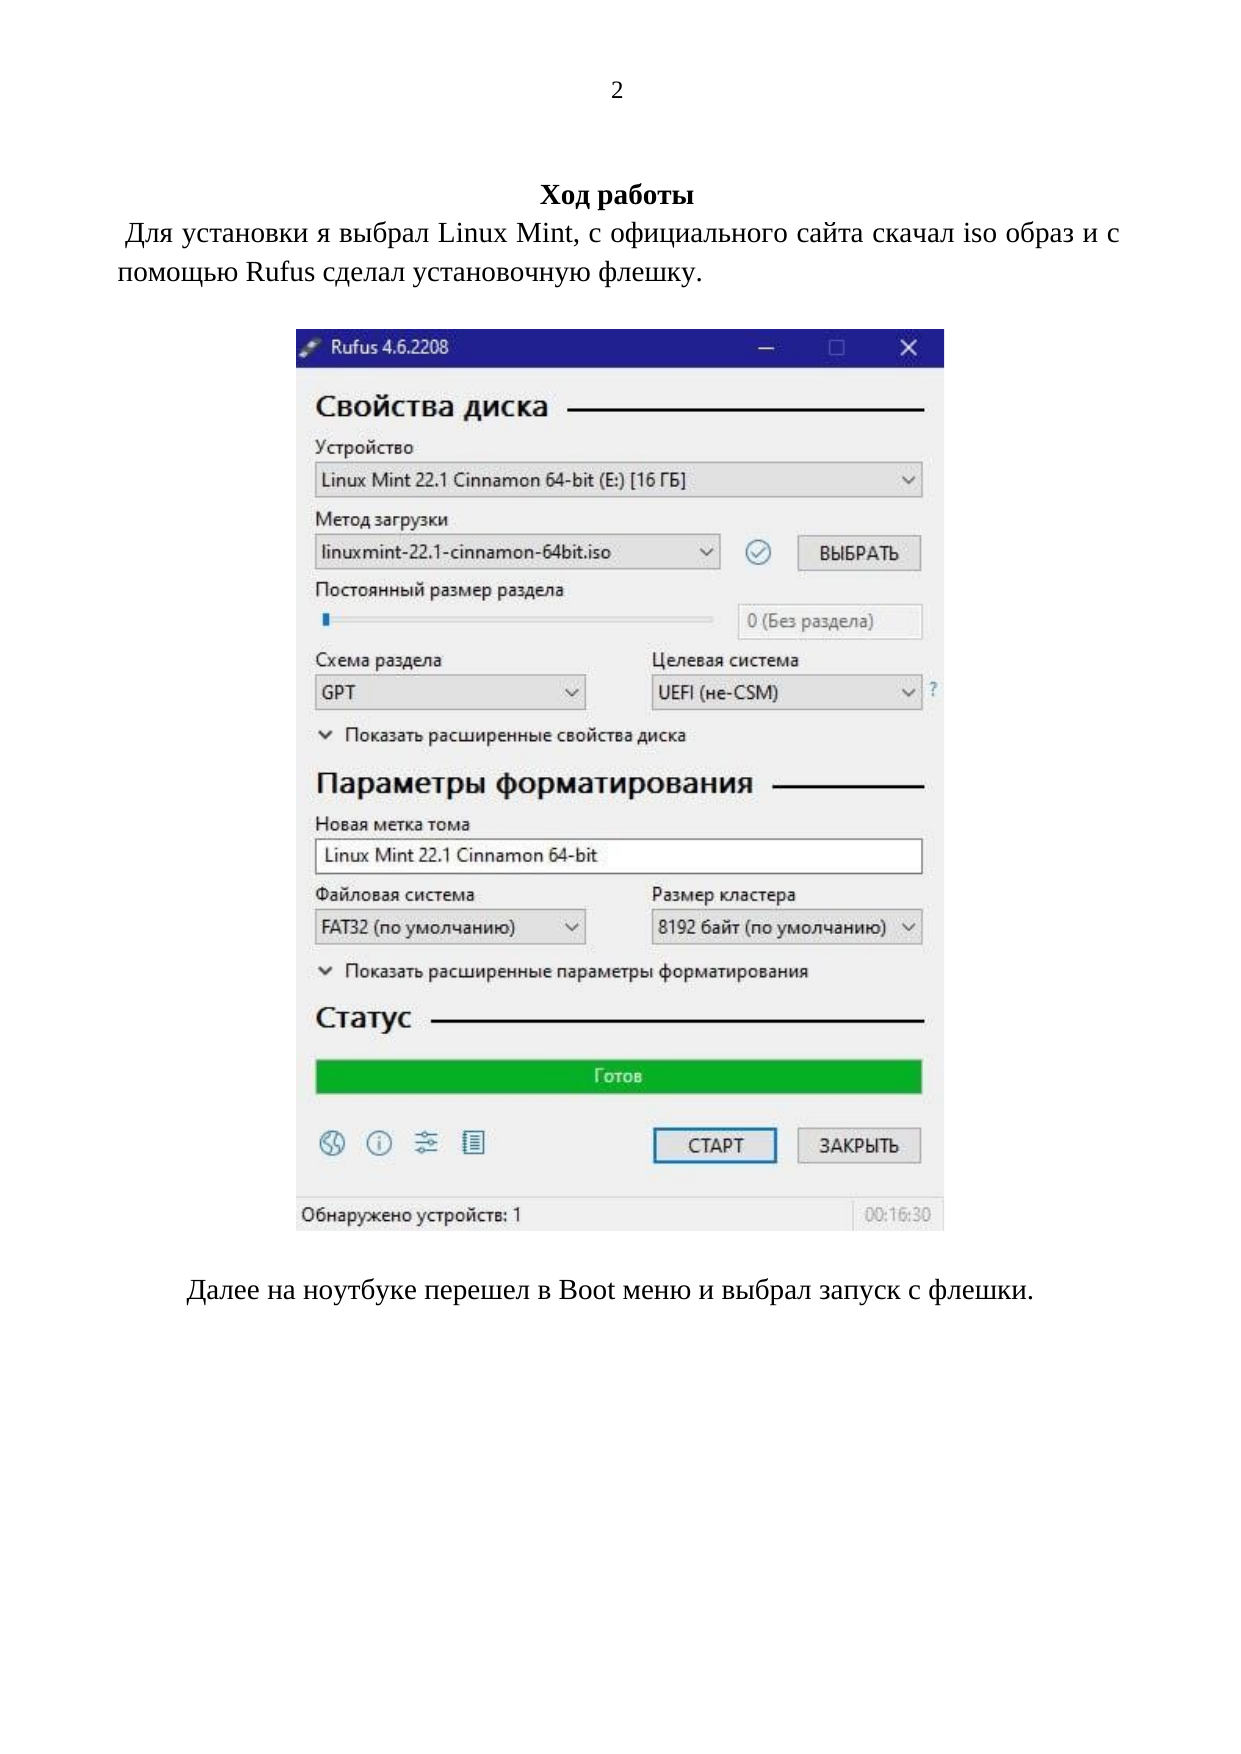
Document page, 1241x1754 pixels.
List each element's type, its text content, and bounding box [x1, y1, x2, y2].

text Далее на ноутбуке перешел в Boot меню и выбрал запуск с флешки. [116, 1272, 1122, 1306]
picture [296, 329, 945, 1231]
subtitle Ход работы [119, 177, 1122, 211]
text Для установки я выбрал Linux Mint, с официального сайта скачал iso образ и с помощью Rufus сделал установочную флешку. [116, 216, 1122, 288]
